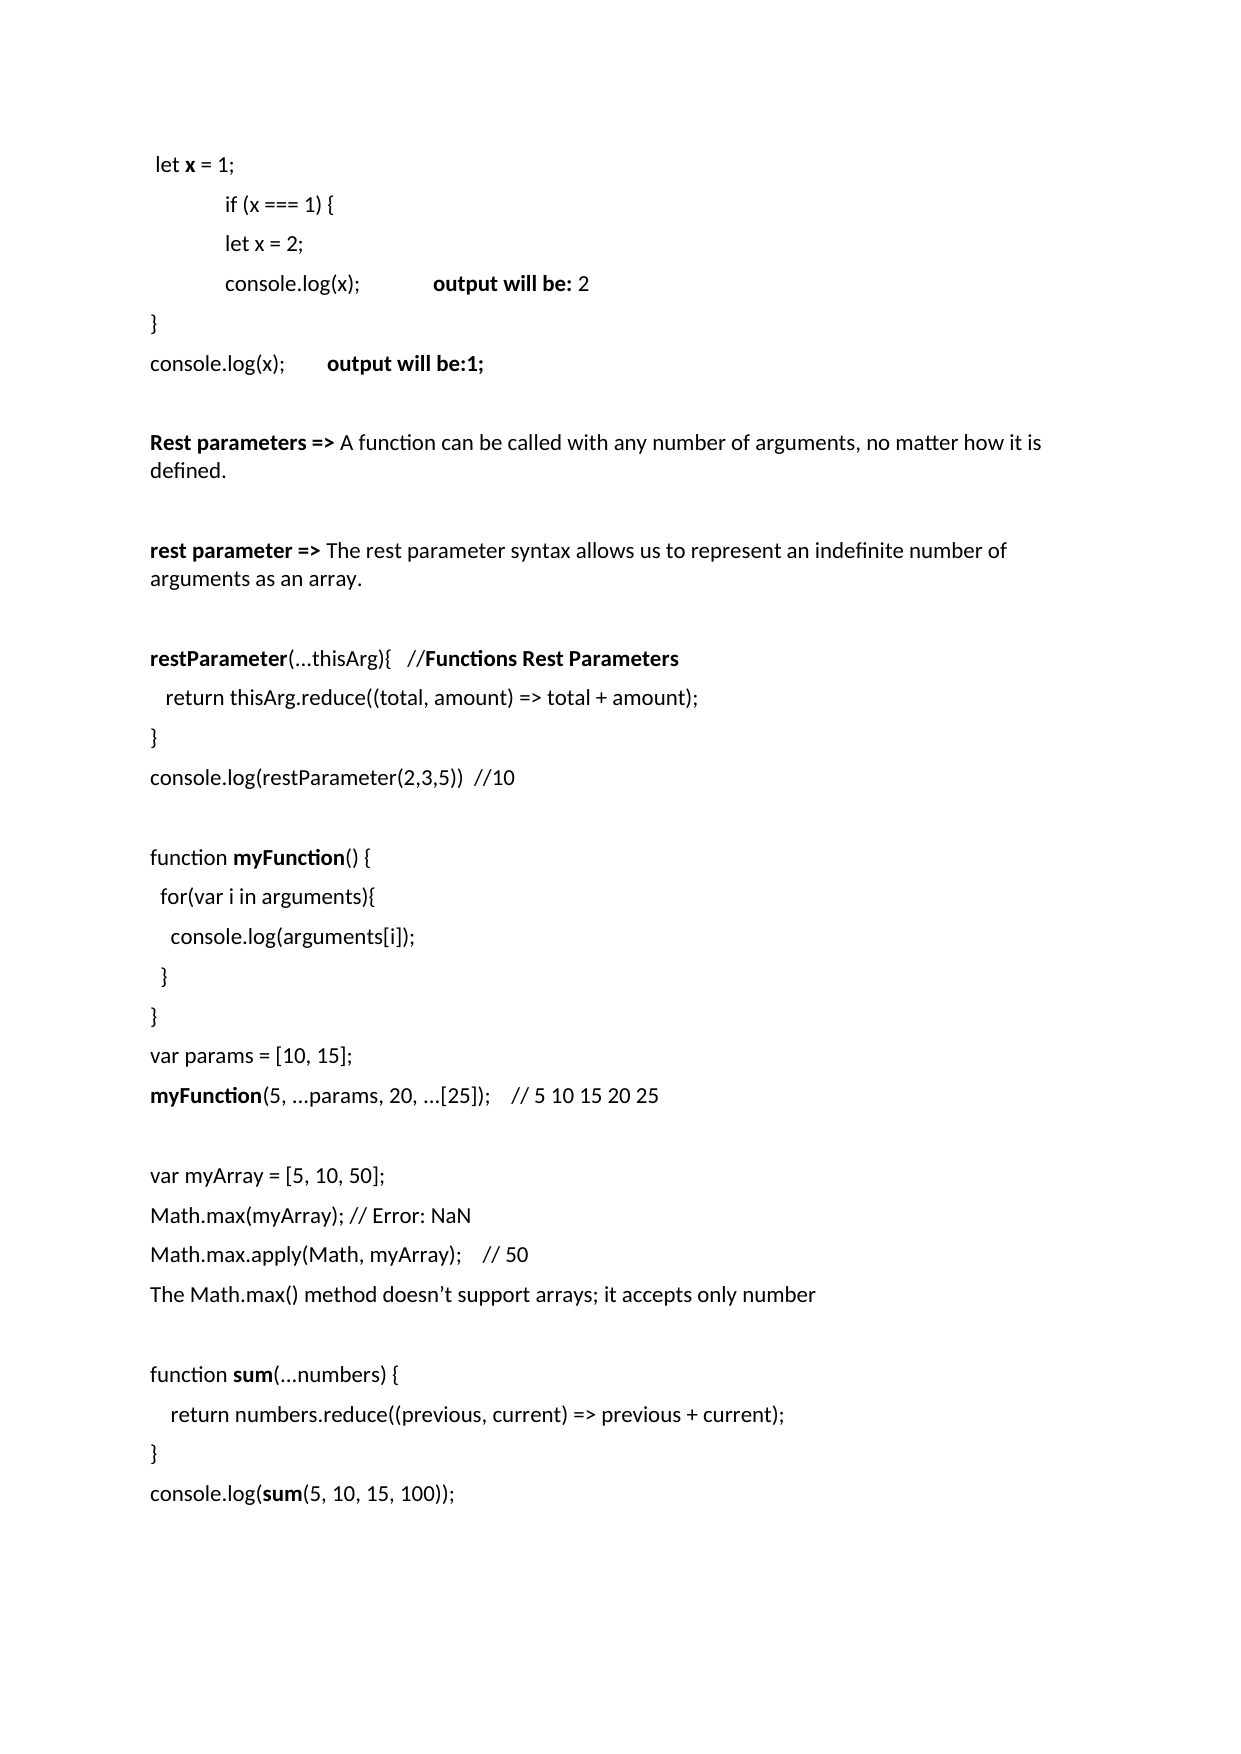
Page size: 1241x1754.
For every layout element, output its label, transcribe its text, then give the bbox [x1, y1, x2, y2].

text rest parameter => The rest parameter syntax allows us to represent an indefinite number of arguments as an array. [150, 536, 1090, 592]
text return numbers.reduce((previous, current) => previous + current); [150, 1400, 1090, 1428]
text } [150, 723, 1090, 751]
text console.log(sum(5, 10, 15, 100)); [150, 1479, 1090, 1507]
text let x = 2; [150, 229, 1090, 258]
text if (x === 1) { [150, 190, 1090, 218]
text console.log(x); output will be: 2 [150, 269, 1090, 297]
text restParameter(...thisArg){ //Functions Rest Parameters [150, 644, 1090, 672]
text } [150, 1002, 1090, 1030]
text console.log(arguments[i]); [150, 922, 1090, 950]
text for(var i in arguments){ [150, 882, 1090, 911]
text var myArray = [5, 10, 50]; [150, 1161, 1090, 1189]
text The Math.max() method doesn’t support arrays; it accepts only number [150, 1280, 1090, 1308]
text console.log(restParameter(2,3,5)) //10 [150, 763, 1090, 791]
text Math.max(myArray); // Error: NaN [150, 1201, 1090, 1229]
text var params = [10, 15]; [150, 1042, 1090, 1070]
text function myFunction() { [150, 843, 1090, 871]
text } [150, 309, 1090, 337]
text } [150, 962, 1090, 990]
text Rest parameters => A function can be called with any number of arguments, no matter how it is defined. [150, 428, 1090, 484]
text Math.max.apply(Math, myArray); // 50 [150, 1241, 1090, 1269]
text console.log(x); output will be:1; [150, 349, 1090, 377]
text return thisArg.reduce((total, amount) => total + amount); [150, 683, 1090, 712]
text function sum(...numbers) { [150, 1360, 1090, 1388]
text myFunction(5, ...params, 20, ...[25]); // 5 10 15 20 25 [150, 1081, 1090, 1109]
text } [150, 1439, 1090, 1468]
text let x = 1; [150, 150, 1090, 178]
